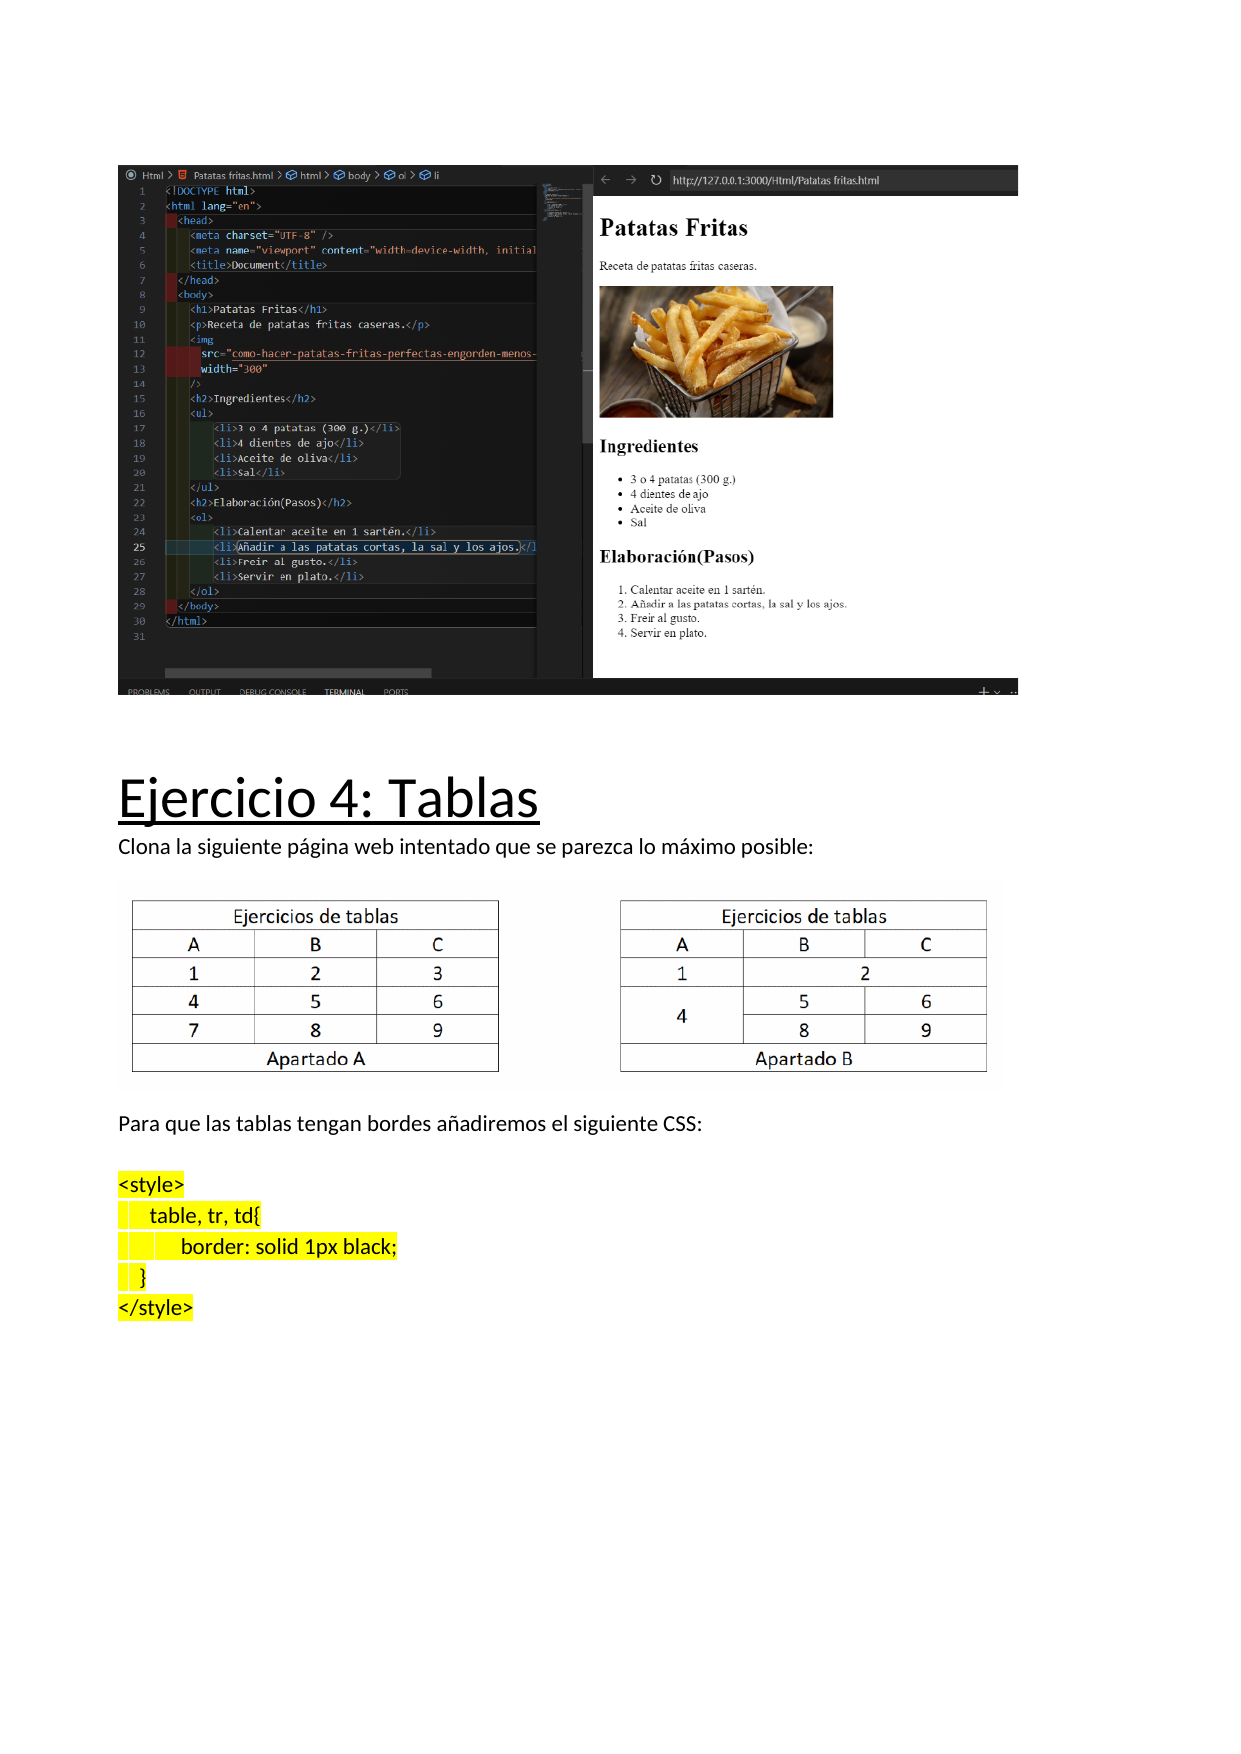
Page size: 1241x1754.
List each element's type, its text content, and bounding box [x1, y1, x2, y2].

text Ejercicio 4: Tablas [118, 761, 1122, 832]
text Clona la siguiente página web intentado que se parezca lo máximo posible: [118, 832, 1122, 860]
text Para que las tablas tengan bordes añadiremos el siguiente CSS: <style> table, tr, td{ border: solid 1px black; } </style> [118, 1109, 1122, 1321]
